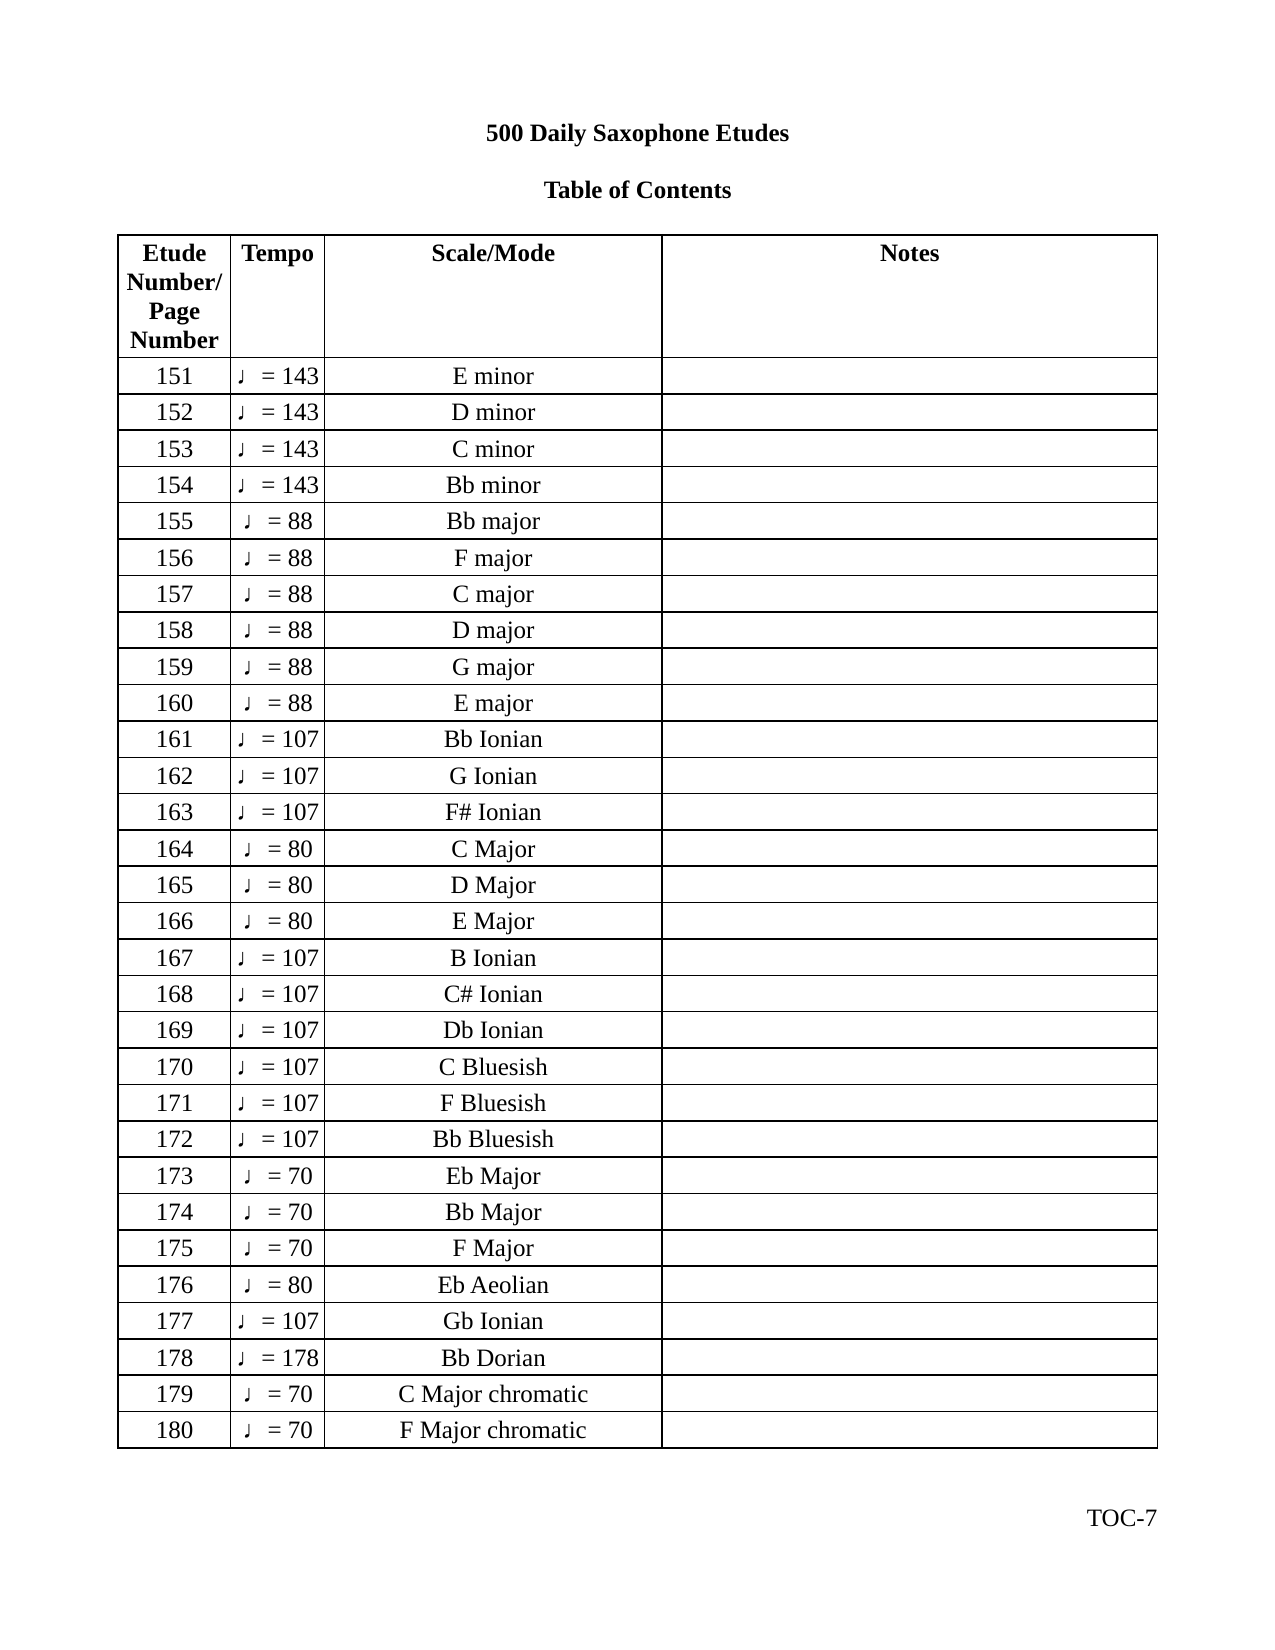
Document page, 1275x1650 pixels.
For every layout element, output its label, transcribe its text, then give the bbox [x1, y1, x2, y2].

table_header Tempo [231, 236, 324, 356]
table_cell B Ionian [325, 940, 661, 974]
table_cell 179 [119, 1376, 230, 1411]
table_cell ♩= 80 [231, 867, 324, 902]
table_cell ♩= 107 [231, 722, 324, 756]
table_cell 180 [119, 1412, 230, 1447]
table_cell [663, 831, 1157, 865]
table_header Scale/Mode [325, 236, 661, 356]
table_cell 162 [119, 758, 230, 793]
table_cell 172 [119, 1122, 230, 1156]
table_cell F major [325, 540, 661, 574]
table_cell [663, 1340, 1157, 1374]
table_cell [663, 976, 1157, 1011]
table_cell C major [325, 576, 661, 611]
table_cell 173 [119, 1158, 230, 1193]
table_cell [663, 1194, 1157, 1229]
table_cell 158 [119, 613, 230, 647]
table_cell Bb major [325, 503, 661, 538]
table_cell [663, 685, 1157, 720]
table_cell ♩= 80 [231, 1267, 324, 1302]
table_cell 154 [119, 467, 230, 502]
table_cell ♩= 178 [231, 1340, 324, 1374]
table_cell [663, 503, 1157, 538]
table_cell ♩= 143 [231, 395, 324, 429]
table_cell 178 [119, 1340, 230, 1374]
table_cell Db Ionian [325, 1012, 661, 1047]
table_cell E major [325, 685, 661, 720]
table_cell [663, 1303, 1157, 1338]
table_cell Bb Dorian [325, 1340, 661, 1374]
table_cell 160 [119, 685, 230, 720]
table_cell 165 [119, 867, 230, 902]
table_cell C# Ionian [325, 976, 661, 1011]
table_cell 171 [119, 1085, 230, 1120]
table_cell [663, 758, 1157, 793]
table_cell Eb Major [325, 1158, 661, 1193]
table_cell [663, 1231, 1157, 1265]
table_cell [663, 540, 1157, 574]
table_cell [663, 1412, 1157, 1447]
table_cell [663, 867, 1157, 902]
table_header Etude Number/ Page Number [119, 236, 230, 356]
table_cell ♩= 107 [231, 794, 324, 829]
table_cell [663, 903, 1157, 938]
table_cell ♩= 88 [231, 503, 324, 538]
table_cell ♩= 107 [231, 1049, 324, 1083]
table_cell 167 [119, 940, 230, 974]
table_cell ♩= 107 [231, 1012, 324, 1047]
table_cell [663, 1158, 1157, 1193]
table_cell 152 [119, 395, 230, 429]
table_cell ♩= 70 [231, 1231, 324, 1265]
table_cell F Major [325, 1231, 661, 1265]
table_cell [663, 431, 1157, 466]
table_cell ♩= 70 [231, 1158, 324, 1193]
table_cell E minor [325, 358, 661, 393]
table_cell 153 [119, 431, 230, 466]
table_cell [663, 576, 1157, 611]
table_cell F Major chromatic [325, 1412, 661, 1447]
table_cell [663, 613, 1157, 647]
table_cell 175 [119, 1231, 230, 1265]
table_cell ♩= 70 [231, 1194, 324, 1229]
table_cell 177 [119, 1303, 230, 1338]
table_cell Bb Major [325, 1194, 661, 1229]
table_cell 166 [119, 903, 230, 938]
table_cell ♩= 143 [231, 467, 324, 502]
table_cell ♩= 70 [231, 1376, 324, 1411]
table_cell D Major [325, 867, 661, 902]
table_cell 159 [119, 649, 230, 684]
table_cell Eb Aeolian [325, 1267, 661, 1302]
table_cell 151 [119, 358, 230, 393]
table_cell ♩= 143 [231, 358, 324, 393]
table_cell [663, 940, 1157, 974]
table_cell D minor [325, 395, 661, 429]
table_cell [663, 1267, 1157, 1302]
table_cell [663, 1012, 1157, 1047]
table_cell 169 [119, 1012, 230, 1047]
table_cell Bb Bluesish [325, 1122, 661, 1156]
table_cell [663, 358, 1157, 393]
table_cell 170 [119, 1049, 230, 1083]
table_cell D major [325, 613, 661, 647]
table_cell ♩= 107 [231, 976, 324, 1011]
table_cell F Bluesish [325, 1085, 661, 1120]
table_cell ♩= 88 [231, 613, 324, 647]
table_cell ♩= 107 [231, 1085, 324, 1120]
table_cell ♩= 80 [231, 831, 324, 865]
table_cell [663, 1122, 1157, 1156]
table_cell Bb minor [325, 467, 661, 502]
table_cell ♩= 107 [231, 940, 324, 974]
table_cell Bb Ionian [325, 722, 661, 756]
table_cell 155 [119, 503, 230, 538]
table_cell [663, 1376, 1157, 1411]
table_cell ♩= 80 [231, 903, 324, 938]
table_cell C Major [325, 831, 661, 865]
table_cell E Major [325, 903, 661, 938]
table_cell 164 [119, 831, 230, 865]
table_cell 156 [119, 540, 230, 574]
table_cell 163 [119, 794, 230, 829]
table_cell F# Ionian [325, 794, 661, 829]
table_cell [663, 395, 1157, 429]
table_cell ♩= 107 [231, 1303, 324, 1338]
table_cell [663, 1085, 1157, 1120]
table_cell ♩= 88 [231, 649, 324, 684]
table_cell ♩= 88 [231, 540, 324, 574]
table_cell 168 [119, 976, 230, 1011]
table_cell 157 [119, 576, 230, 611]
table_cell C Bluesish [325, 1049, 661, 1083]
table_cell G Ionian [325, 758, 661, 793]
table_cell ♩= 107 [231, 758, 324, 793]
table_cell ♩= 143 [231, 431, 324, 466]
table_cell 161 [119, 722, 230, 756]
table_cell G major [325, 649, 661, 684]
table_header Notes [663, 236, 1157, 356]
table_cell ♩= 107 [231, 1122, 324, 1156]
table_cell [663, 794, 1157, 829]
table_cell ♩= 88 [231, 576, 324, 611]
table_cell C Major chromatic [325, 1376, 661, 1411]
table_cell 174 [119, 1194, 230, 1229]
table_cell [663, 1049, 1157, 1083]
table_cell ♩= 70 [231, 1412, 324, 1447]
table_cell C minor [325, 431, 661, 466]
table_cell ♩= 88 [231, 685, 324, 720]
table_cell 176 [119, 1267, 230, 1302]
table_cell [663, 467, 1157, 502]
table_cell [663, 649, 1157, 684]
table_cell [663, 722, 1157, 756]
table_cell Gb Ionian [325, 1303, 661, 1338]
